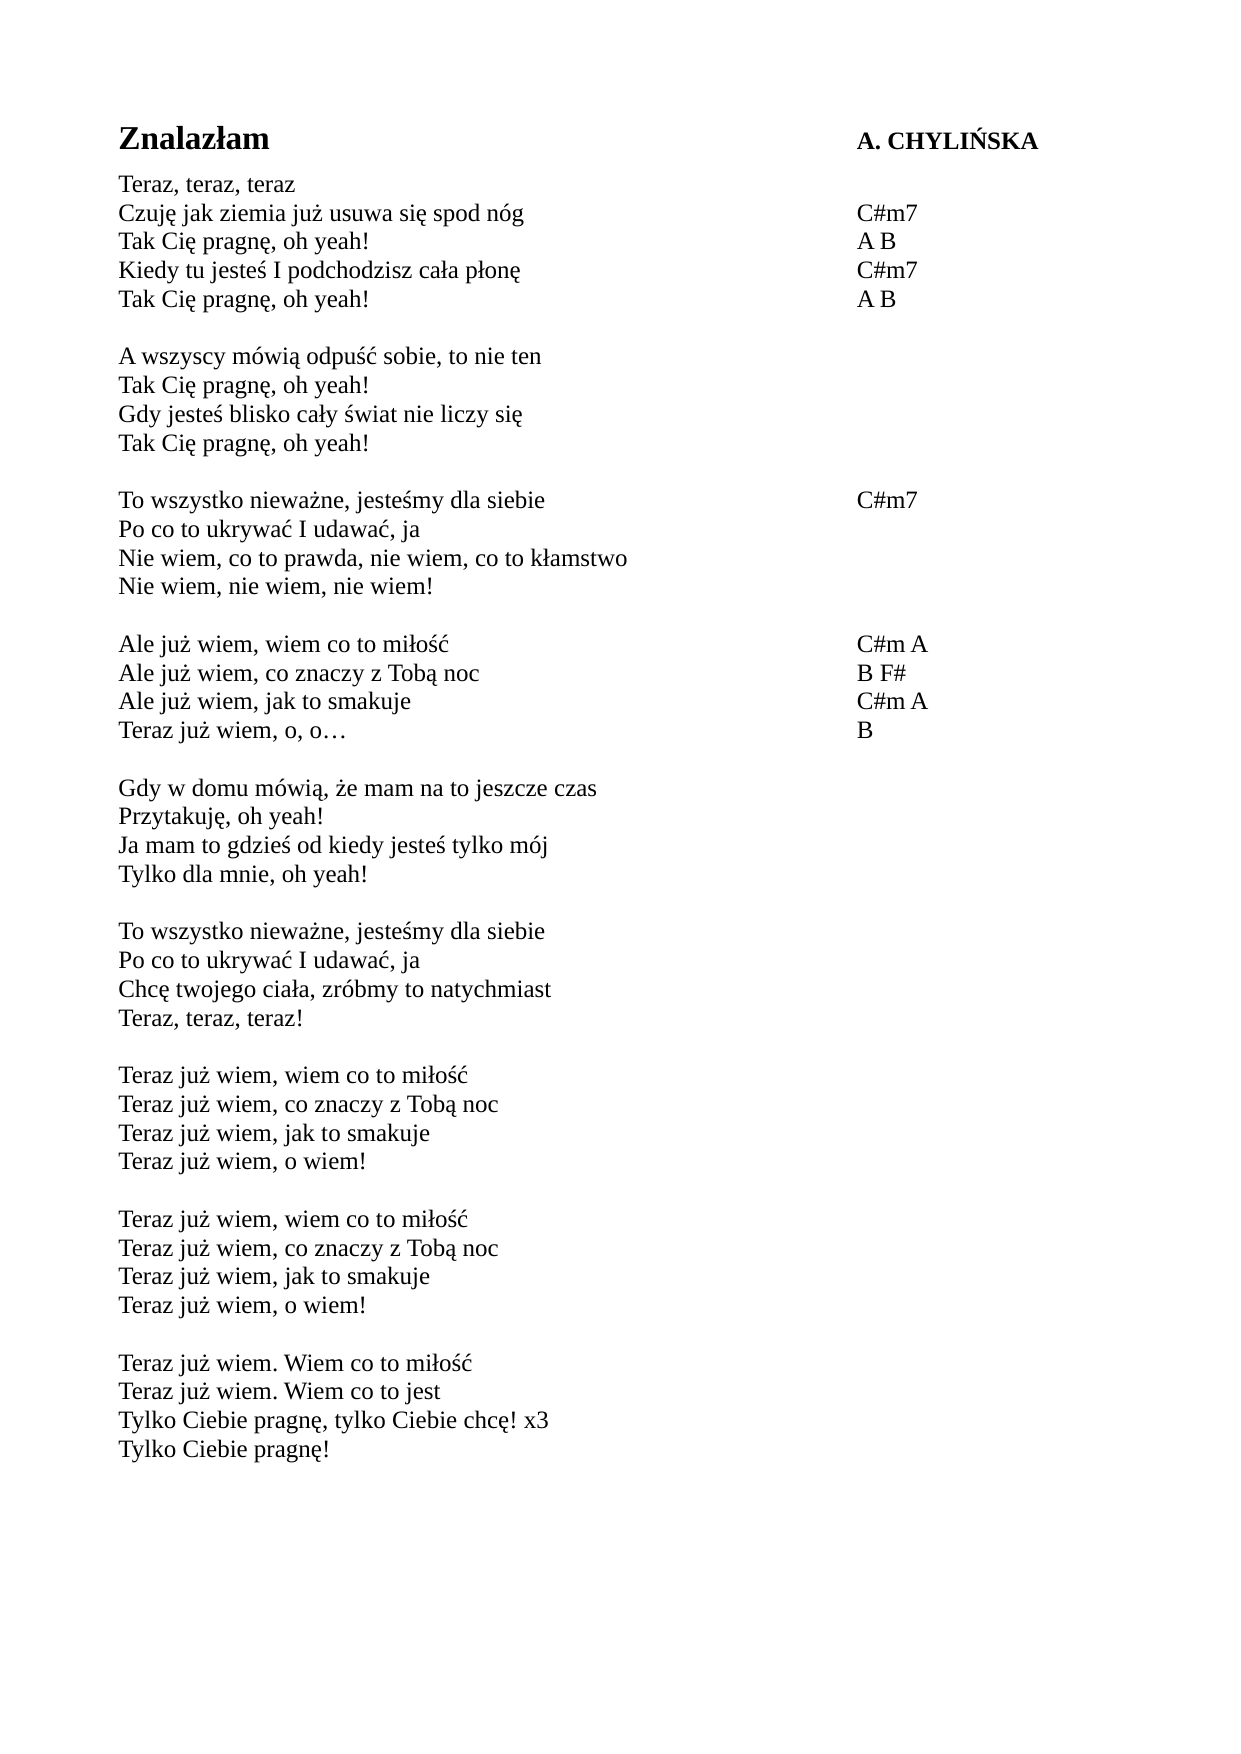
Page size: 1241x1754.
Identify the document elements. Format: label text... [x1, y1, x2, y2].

text Teraz, teraz, teraz [118, 169, 1122, 198]
text Ale już wiem, wiem co to miłość C#m A Ale już wiem, co znaczy z Tobą noc B F# Ale już wiem, jak to smakuje C#m A Teraz już wiem, o, o… B [118, 629, 1122, 744]
text Teraz już wiem, wiem co to miłość Teraz już wiem, co znaczy z Tobą noc Teraz już wiem, jak to smakuje Teraz już wiem, o wiem! [118, 1204, 1122, 1319]
text A wszyscy mówią odpuść sobie, to nie ten Tak Cię pragnę, oh yeah! Gdy jesteś blisko cały świat nie liczy się Tak Cię pragnę, oh yeah! [118, 341, 1122, 456]
text Teraz już wiem, wiem co to miłość Teraz już wiem, co znaczy z Tobą noc Teraz już wiem, jak to smakuje Teraz już wiem, o wiem! [118, 1060, 1122, 1175]
text Teraz już wiem. Wiem co to miłość Teraz już wiem. Wiem co to jest Tylko Ciebie pragnę, tylko Ciebie chcę! x3 Tylko Ciebie pragnę! [118, 1319, 1122, 1463]
text To wszystko nieważne, jesteśmy dla siebie Po co to ukrywać I udawać, ja Chcę twojego ciała, zróbmy to natychmiast Teraz, teraz, teraz! [118, 916, 1122, 1031]
text Gdy w domu mówią, że mam na to jeszcze czas Przytakuję, oh yeah! Ja mam to gdzieś od kiedy jesteś tylko mój Tylko dla mnie, oh yeah! [118, 773, 1122, 888]
text Czuję jak ziemia już usuwa się spod nóg C#m7 Tak Cię pragnę, oh yeah! A B Kiedy tu jesteś I podchodzisz cała płonę C#m7 Tak Cię pragnę, oh yeah! A B [118, 198, 1122, 313]
subtitle Znalazłam A. CHYLIŃSKA [118, 118, 1122, 156]
text To wszystko nieważne, jesteśmy dla siebie C#m7 Po co to ukrywać I udawać, ja Nie wiem, co to prawda, nie wiem, co to kłamstwo Nie wiem, nie wiem, nie wiem! [118, 485, 1122, 600]
